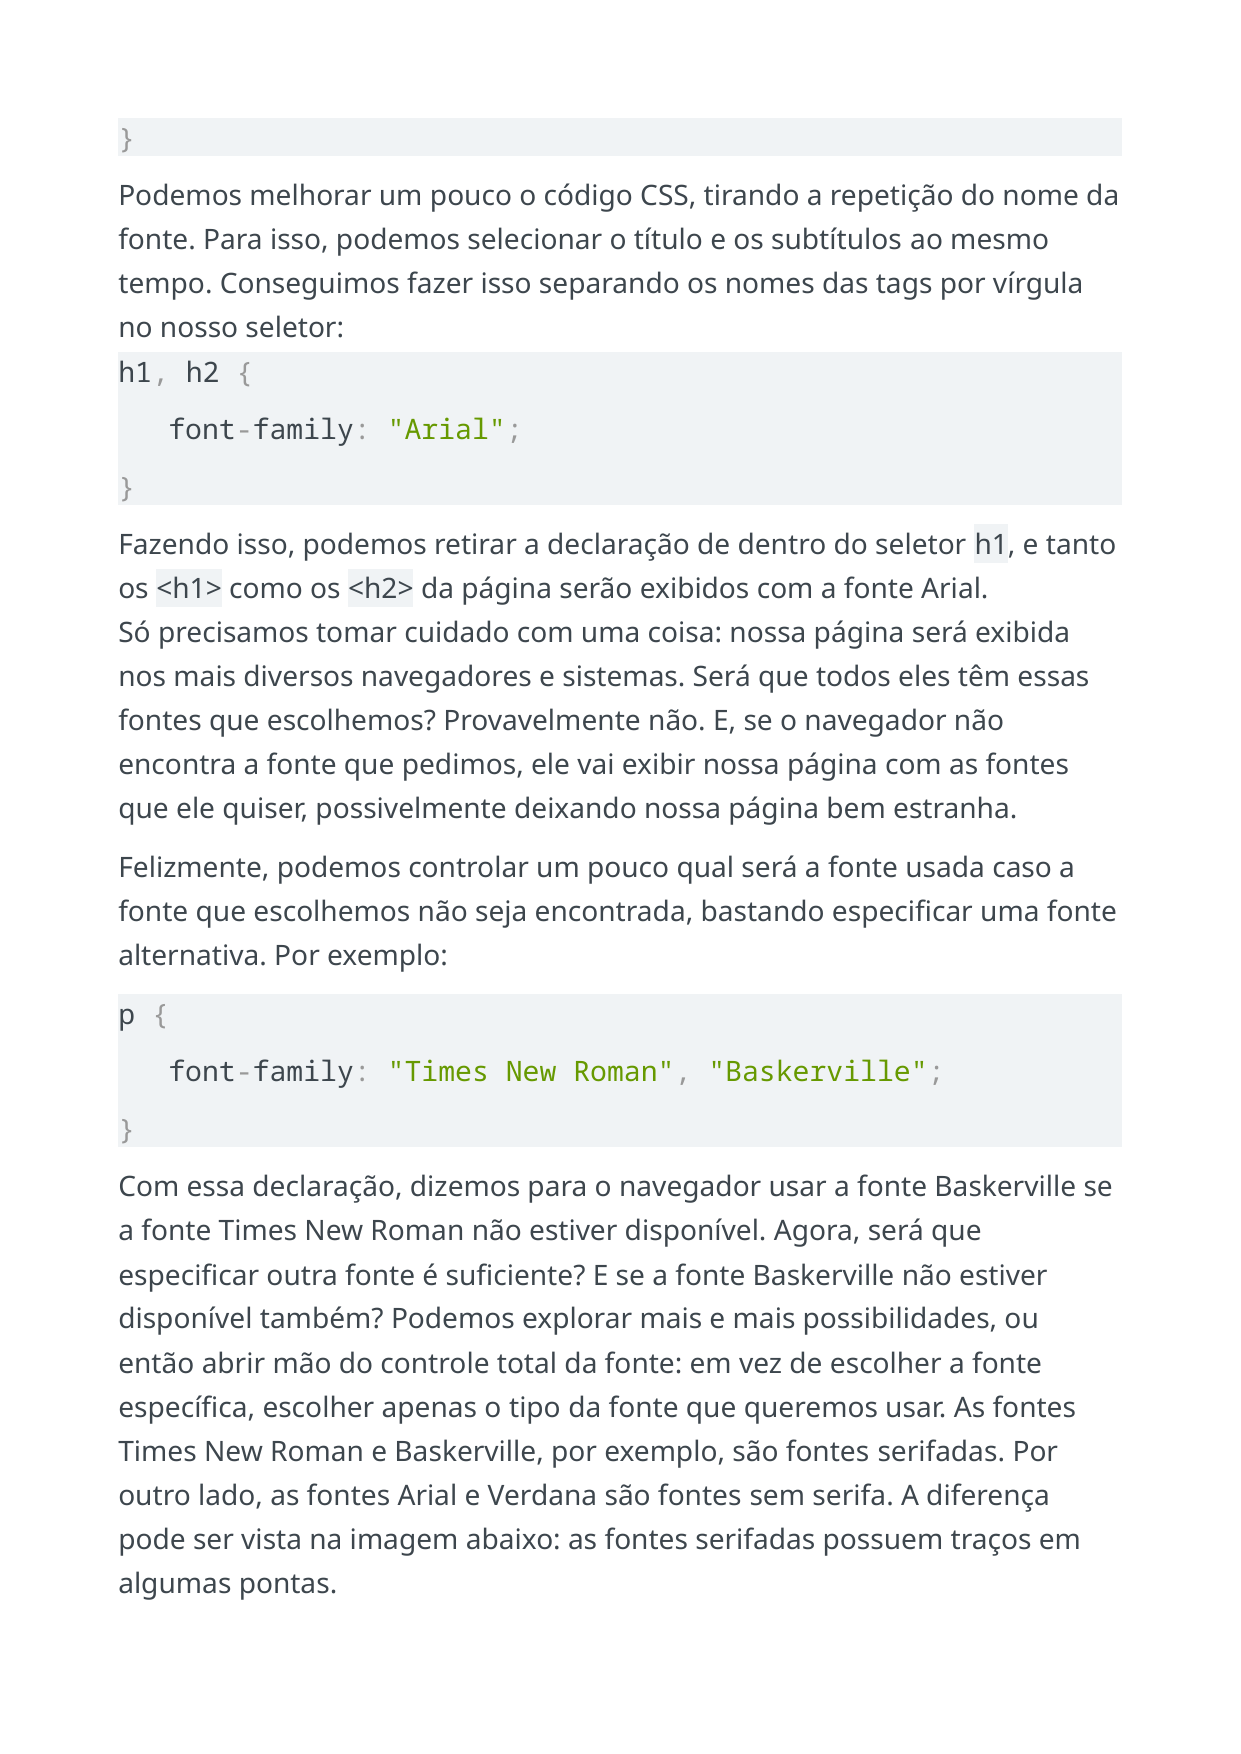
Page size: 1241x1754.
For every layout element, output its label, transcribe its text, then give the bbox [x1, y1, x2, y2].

text } [118, 1109, 1122, 1147]
text Só precisamos tomar cuidado com uma coisa: nossa página será exibida nos mais diversos navegadores e sistemas. Será que todos eles têm essas fontes que escolhemos? Provavelmente não. E, se o navegador não encontra a fonte que pedimos, ele vai exibir nossa página com as fontes que ele quiser, possivelmente deixando nossa página bem estranha. [118, 612, 1122, 827]
text Com essa declaração, dizemos para o navegador usar a fonte Baskerville se a fonte Times New Roman não estiver disponível. Agora, será que especificar outra fonte é suficiente? E se a fonte Baskerville não estiver disponível também? Podemos explorar mais e mais possibilidades, ou então abrir mão do controle total da fonte: em vez de escolher a fonte específica, escolher apenas o tipo da fonte que queremos usar. As fontes Times New Roman e Baskerville, por exemplo, são fontes serifadas. Por outro lado, as fontes Arial e Verdana são fontes sem serifa. A diferença pode ser vista na imagem abaixo: as fontes serifadas possuem traços em algumas pontas. [118, 1167, 1122, 1602]
text Felizmente, podemos controlar um pouco qual será a fonte usada caso a fonte que escolhemos não seja encontrada, bastando especificar uma fonte alternativa. Por exemplo: [118, 847, 1122, 974]
text p { [118, 994, 1122, 1032]
text font-family: "Arial"; [118, 409, 1122, 448]
text h1, h2 { [118, 352, 1122, 390]
text } [118, 118, 1122, 156]
text Fazendo isso, podemos retirar a declaração de dentro do seletor h1, e tanto os <h1> como os <h2> da página serão exibidos com a fonte Arial. [118, 524, 1122, 607]
text font-family: "Times New Roman", "Baskerville"; [118, 1052, 1122, 1090]
text Podemos melhorar um pouco o código CSS, tirando a repetição do nome da fonte. Para isso, podemos selecionar o título e os subtítulos ao mesmo tempo. Conseguimos fazer isso separando os nomes das tags por vírgula no nosso seletor: [118, 176, 1122, 346]
text } [118, 467, 1122, 505]
